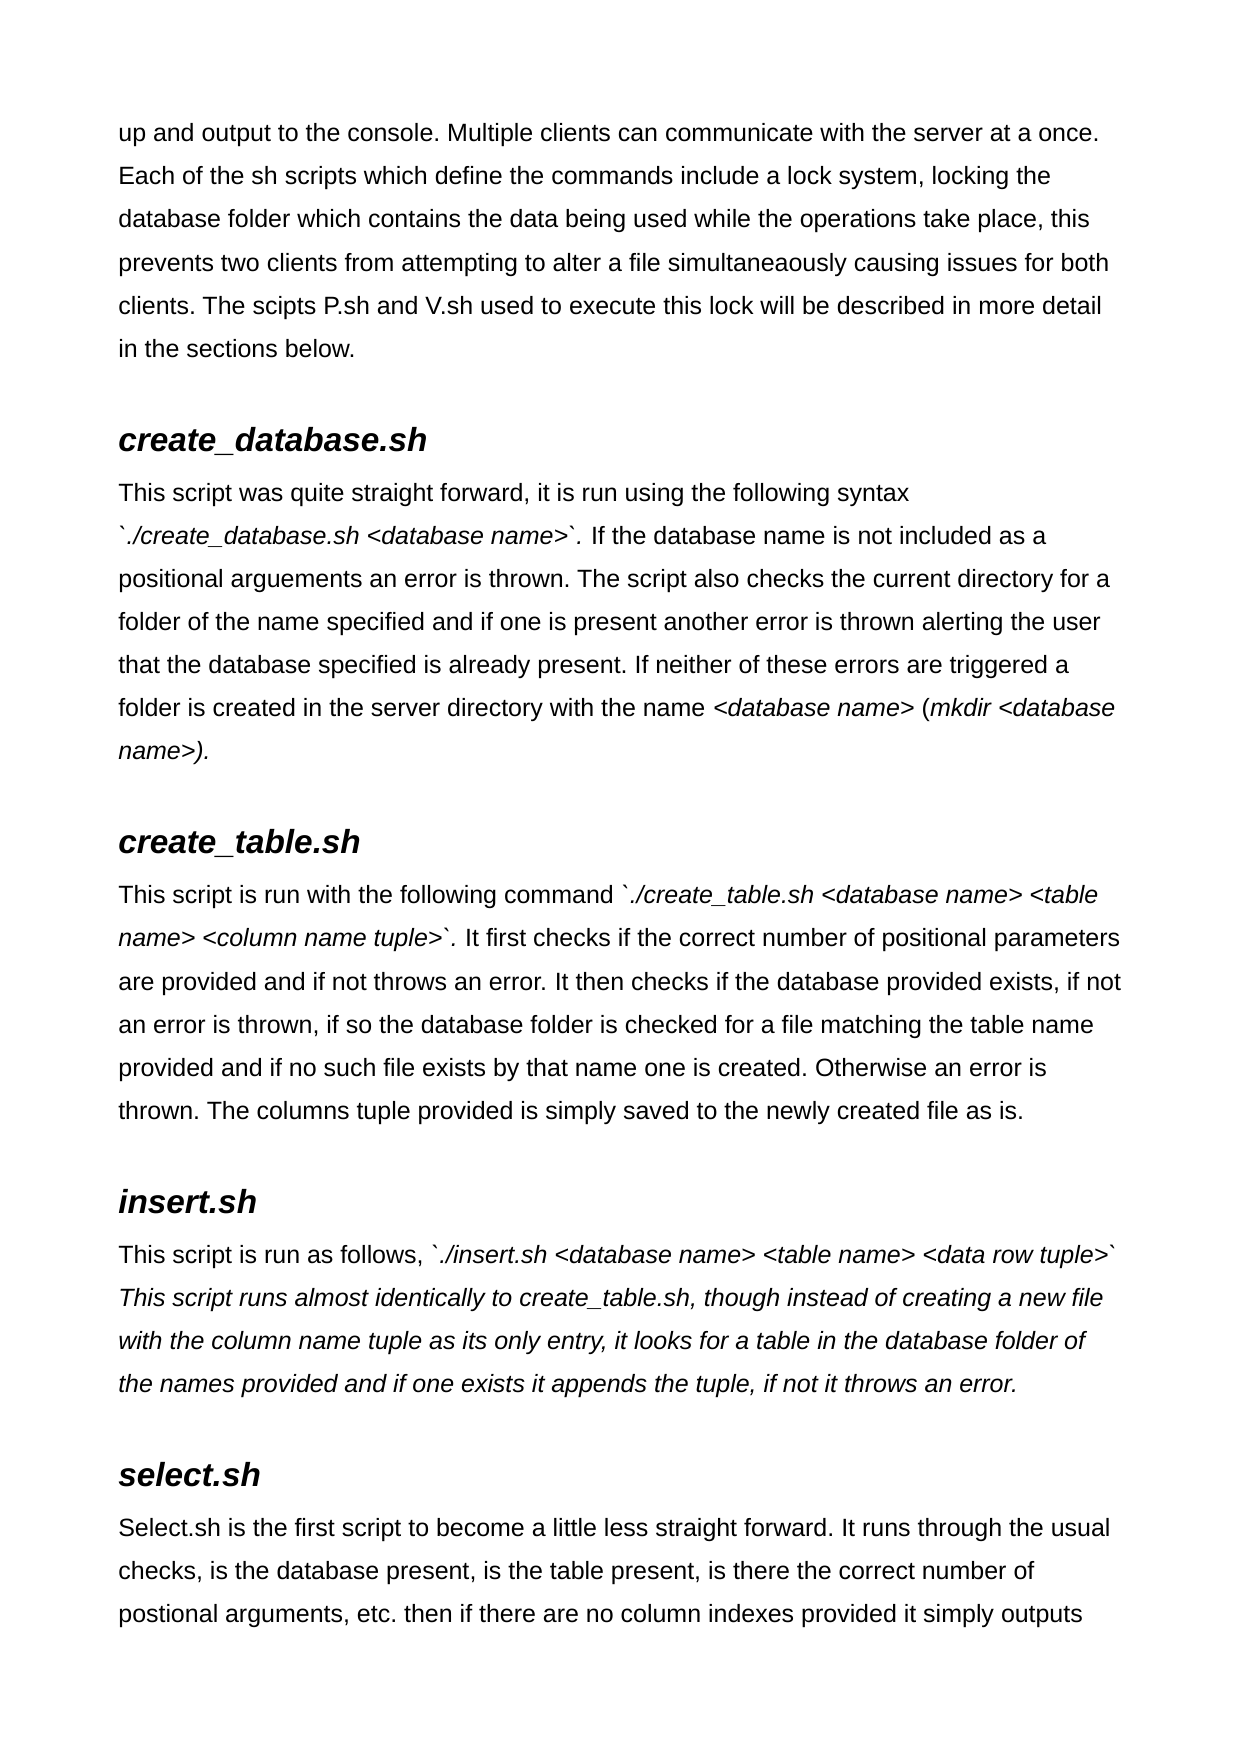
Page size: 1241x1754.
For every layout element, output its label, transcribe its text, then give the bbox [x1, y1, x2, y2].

text create_table.sh [118, 823, 1122, 861]
text up and output to the console. Multiple clients can communicate with the server at a once. Each of the sh scripts which define the commands include a lock system, locking the database folder which contains the data being used while the operations take place, this prevents two clients from attempting to alter a file simultaneaously causing issues for both clients. The scipts P.sh and V.sh used to execute this lock will be described in more detail in the sections below. [118, 118, 1122, 362]
text select.sh [118, 1455, 1122, 1494]
text create_database.sh [118, 420, 1122, 458]
text insert.sh [118, 1182, 1122, 1221]
text This script is run as follows, `./insert.sh <database name> <table name> <data row tuple>` This script runs almost identically to create_table.sh, though instead of creating a new file with the column name tuple as its only entry, it looks for a table in the database folder of the names provided and if one exists it appends the tuple, if not it throws an error. [118, 1240, 1122, 1398]
text Select.sh is the first script to become a little less straight forward. It runs through the usual checks, is the database present, is the table present, is there the correct number of postional arguments, etc. then if there are no column indexes provided it simply outputs [118, 1513, 1122, 1628]
text This script was quite straight forward, it is run using the following syntax `./create_database.sh <database name>`. If the database name is not included as a positional arguements an error is thrown. The script also checks the current directory for a folder of the name specified and if one is present another error is thrown alerting the user that the database specified is already present. If neither of these errors are triggered a folder is created in the server directory with the name <database name> (mkdir <database name>). [118, 478, 1122, 765]
text This script is run with the following command `./create_table.sh <database name> <table name> <column name tuple>`. It first checks if the correct number of positional parameters are provided and if not throws an error. It then checks if the database provided exists, if not an error is thrown, if so the database folder is checked for a file matching the table name provided and if no such file exists by that name one is created. Otherwise an error is thrown. The columns tuple provided is simply saved to the newly created file as is. [118, 880, 1122, 1124]
